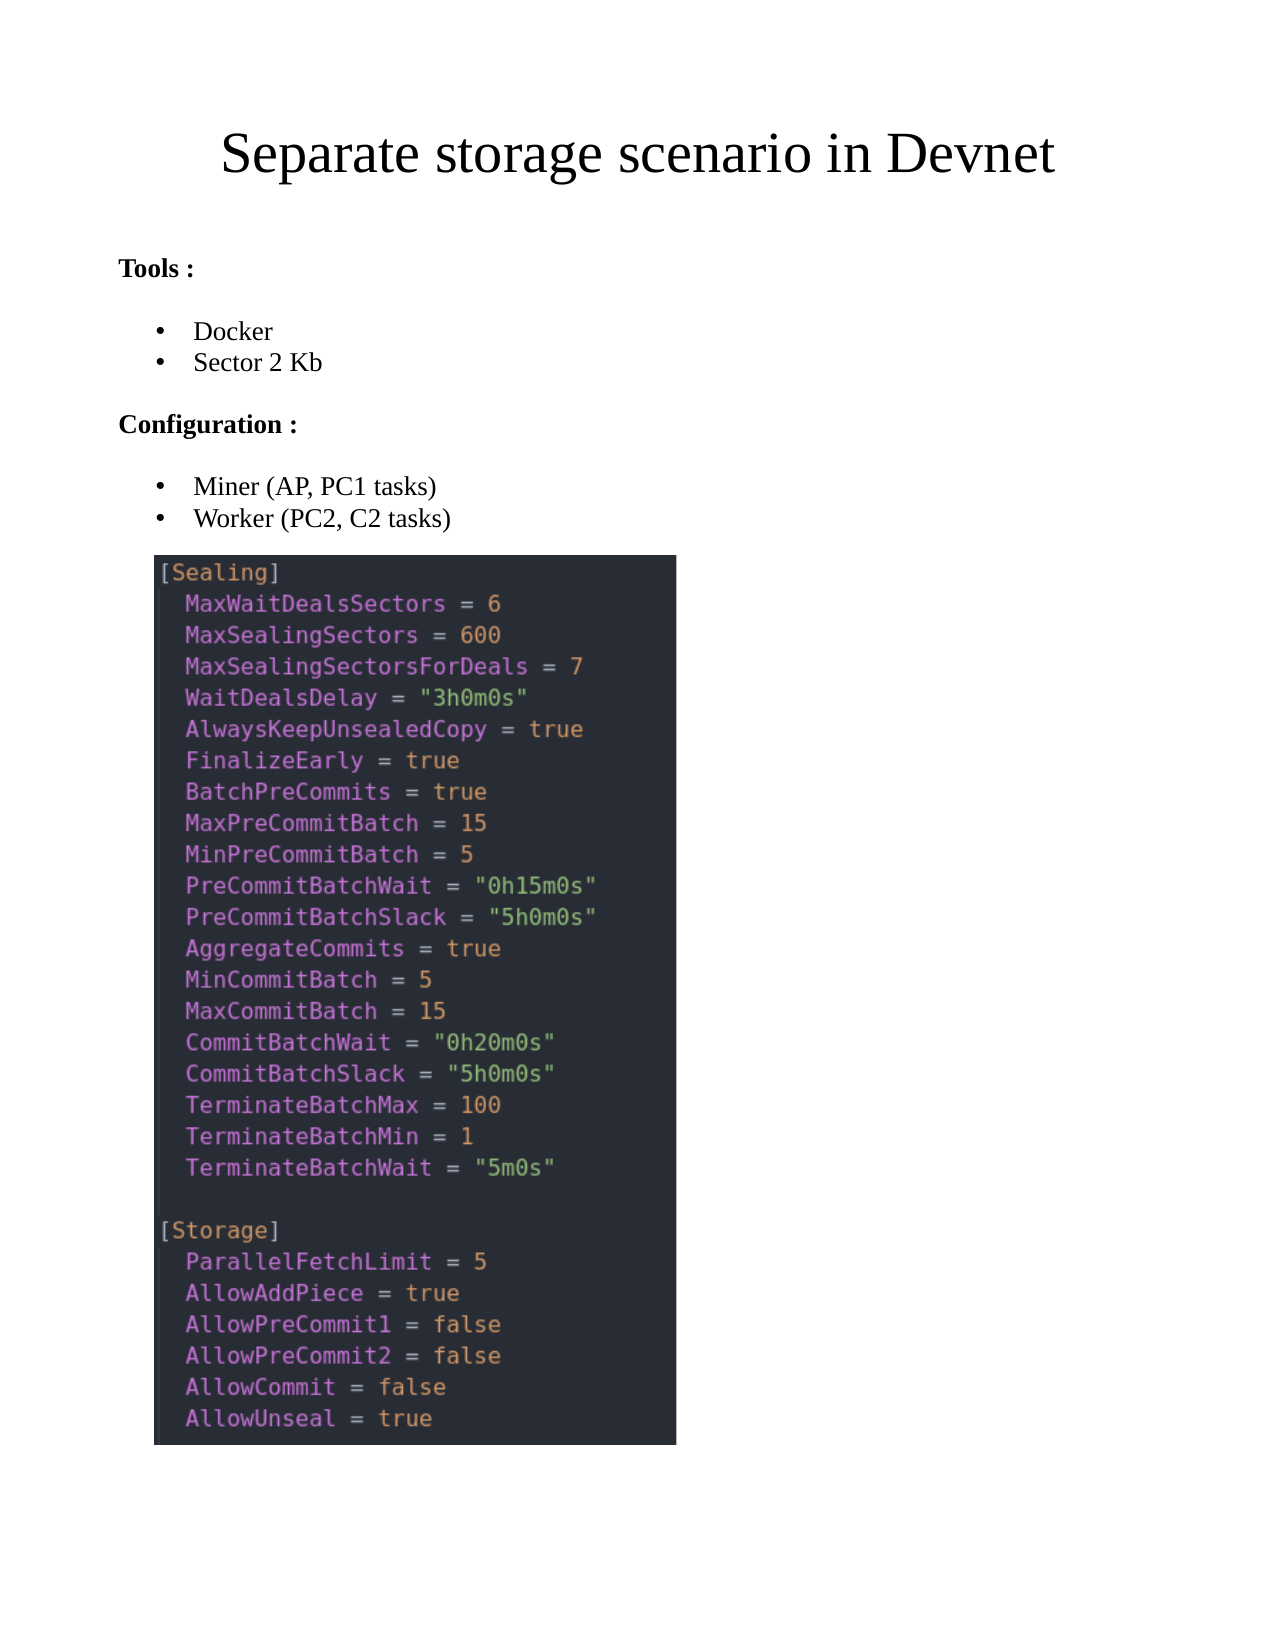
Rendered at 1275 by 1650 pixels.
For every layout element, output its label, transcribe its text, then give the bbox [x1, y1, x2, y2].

list Sector 2 Kb [156, 346, 1157, 377]
text Tools : [118, 252, 1157, 283]
list Docker [156, 314, 1157, 346]
text Separate storage scenario in Devnet [118, 118, 1157, 185]
text Configuration : [118, 408, 1157, 439]
list Miner (AP, PC1 tasks) [156, 471, 1157, 502]
picture [154, 555, 677, 1445]
list Worker (PC2, C2 tasks) [156, 502, 1157, 533]
